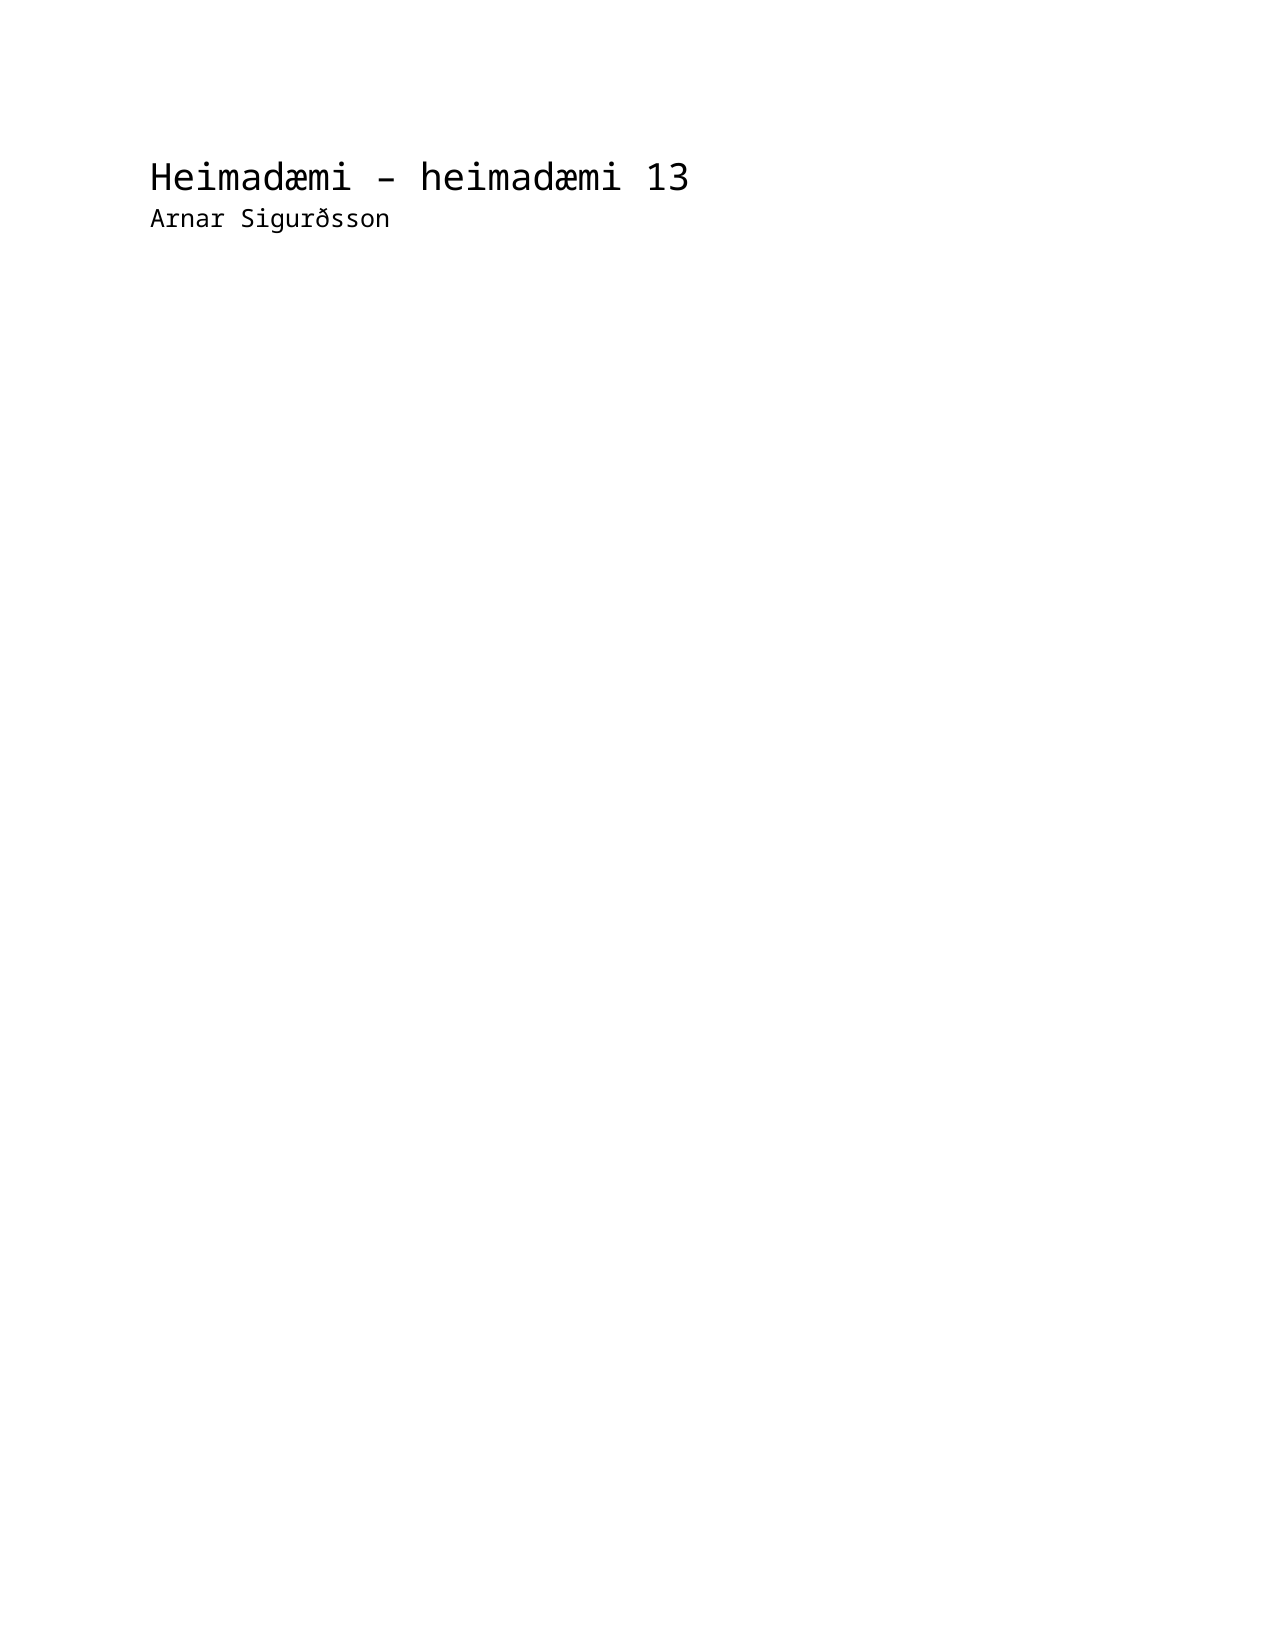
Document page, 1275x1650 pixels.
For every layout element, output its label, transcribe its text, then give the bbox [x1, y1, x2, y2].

text Heimadæmi – heimadæmi 13 [150, 150, 1125, 201]
text Arnar Sigurðsson [150, 201, 1125, 235]
